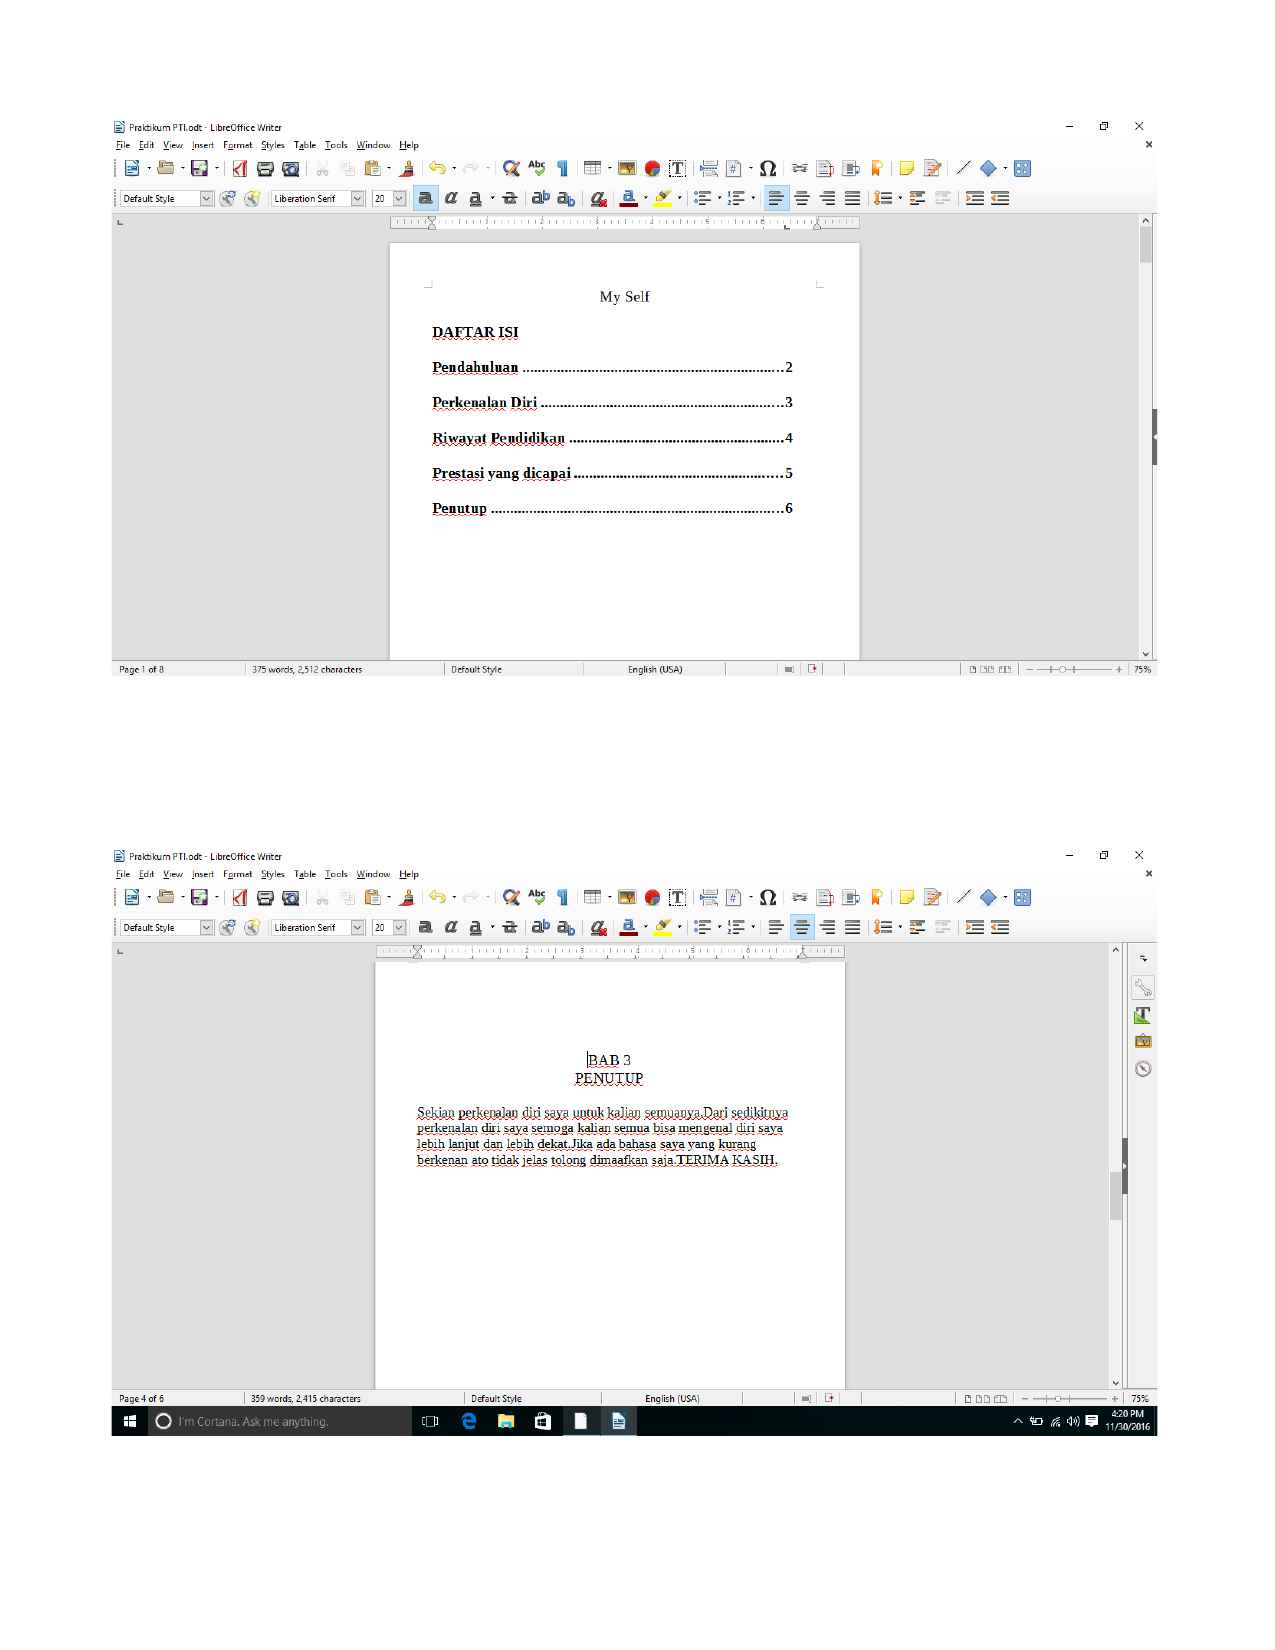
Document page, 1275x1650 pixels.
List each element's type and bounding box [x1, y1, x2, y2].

picture [111, 118, 1158, 676]
picture [111, 847, 1158, 1436]
